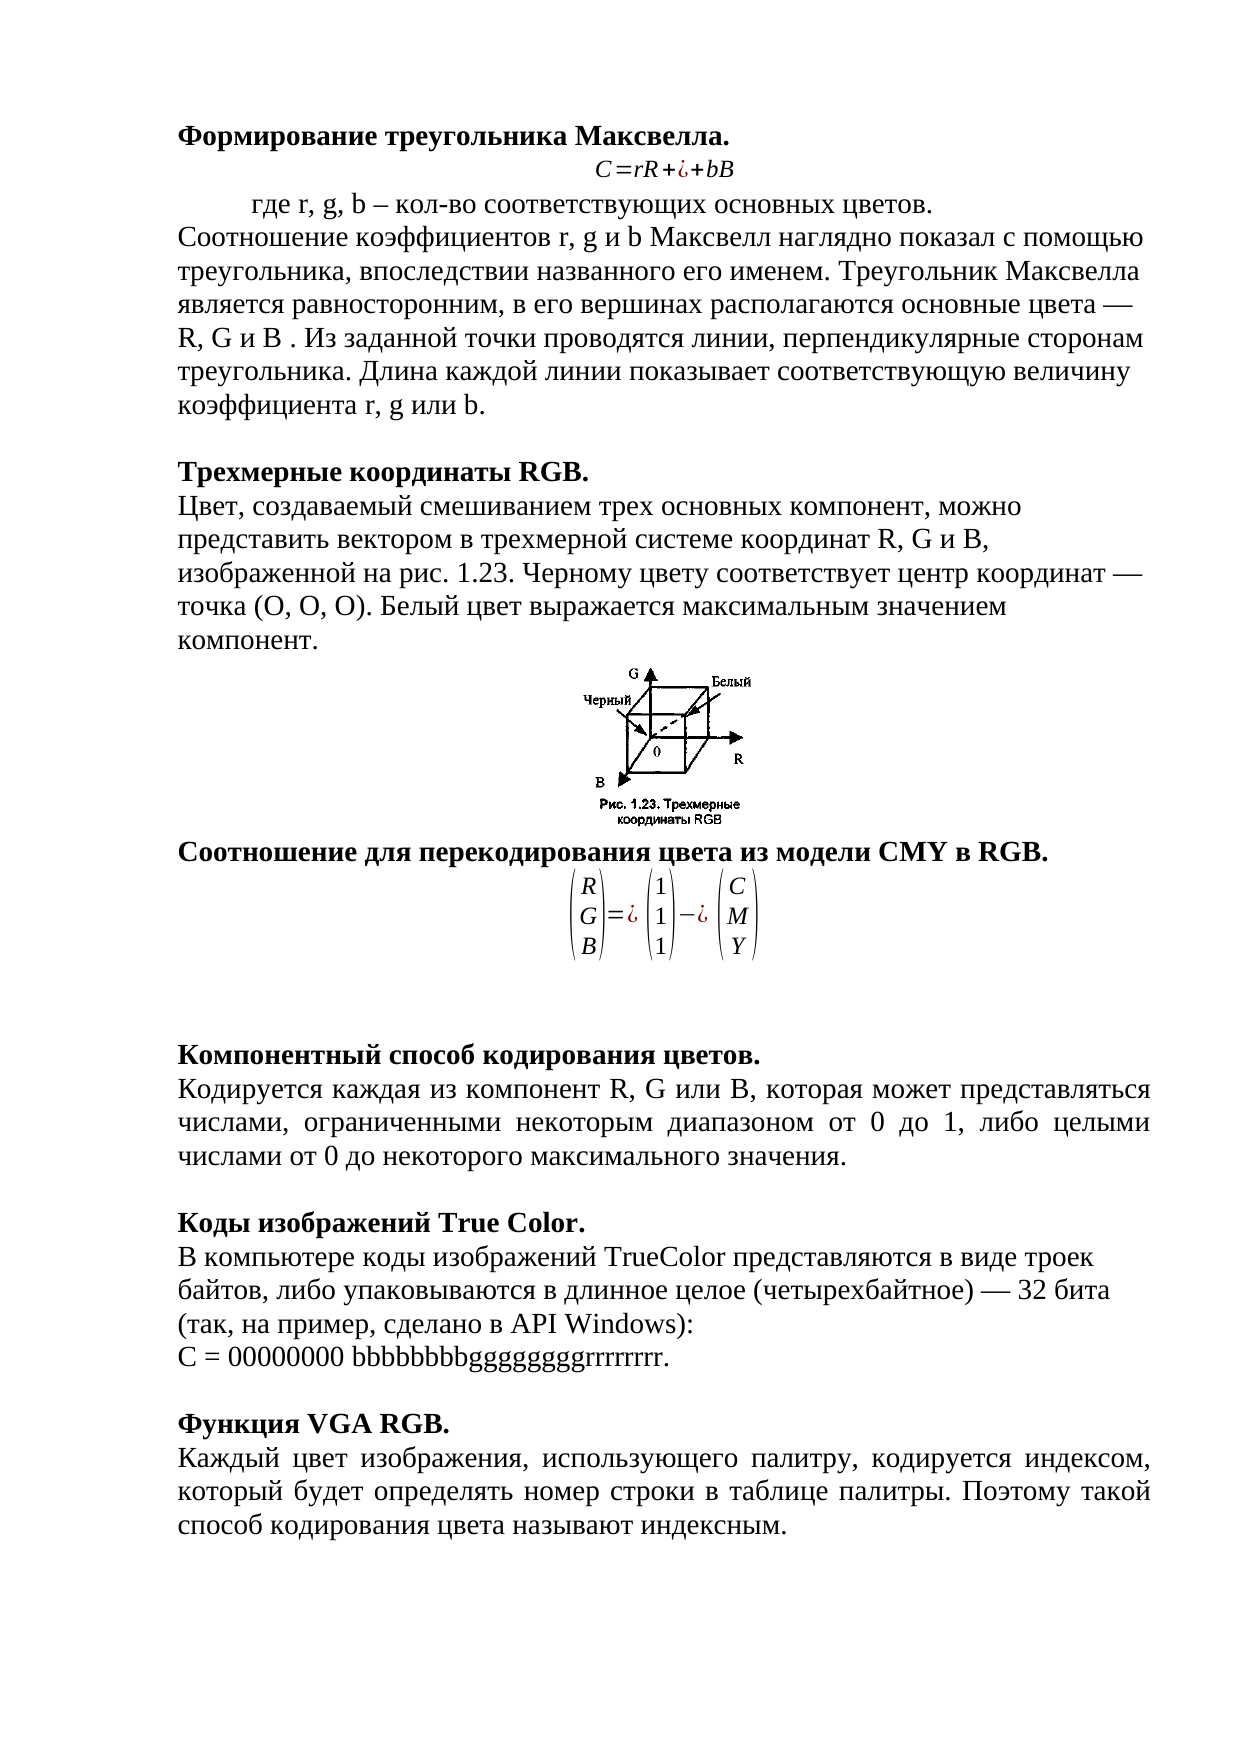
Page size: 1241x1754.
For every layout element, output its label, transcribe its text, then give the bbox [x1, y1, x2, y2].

text Трехмерные координаты RGB. [177, 454, 1152, 488]
text В компьютере коды изображений TrueColor представляются в виде троек байтов, либо упаковываются в длинное целое (четырехбайтное) — 32 бита (так, на пример, сделано в API Windows): [177, 1239, 1152, 1339]
text Цвет, создаваемый смешиванием трех основных компонент, можно представить вектором в трехмерной системе координат R, G и В, изображенной на рис. 1.23. Черному цвету соответствует центр координат — точка (О, О, О). Белый цвет выражается максимальным значением компонент. [177, 488, 1152, 655]
text Компонентный способ кодирования цветов. [177, 1037, 1152, 1071]
text Кодируется каждая из компонент R, G или B, которая может представляться числами, ограниченными некоторым диапазоном от 0 до 1, либо целыми числами от 0 до некоторого максимального значения. [177, 1071, 1152, 1172]
text где r, g, b – кол-во соответствующих основных цветов. [177, 186, 1152, 219]
text Коды изображений True Color. [177, 1205, 1152, 1239]
text С = 00000000 bbbbbbbbggggggggrrrrrrrr. [177, 1339, 1152, 1373]
text Соотношение для перекодирования цвета из модели CMY в RGB. [177, 834, 1152, 867]
text Соотношение коэффициентов r, g и b Максвелл наглядно показал с помощью треугольника, впоследствии названного его именем. Треугольник Максвелла является равносторонним, в его вершинах располагаются основные цвета — R, G и В . Из заданной точки проводятся линии, перпендикулярные сторонам треугольника. Длина каждой линии показывает соответствующую величину коэффициента r, g или b. [177, 219, 1152, 421]
text Каждый цвет изображения, использующего палитру, кодируется индексом, который будет определять номер строки в таблице палитры. Поэтому такой способ кодирования цвета называют индексным. [177, 1440, 1152, 1541]
text Функция VGA RGB. [177, 1406, 1152, 1440]
text Формирование треугольника Максвелла. [177, 118, 1152, 152]
